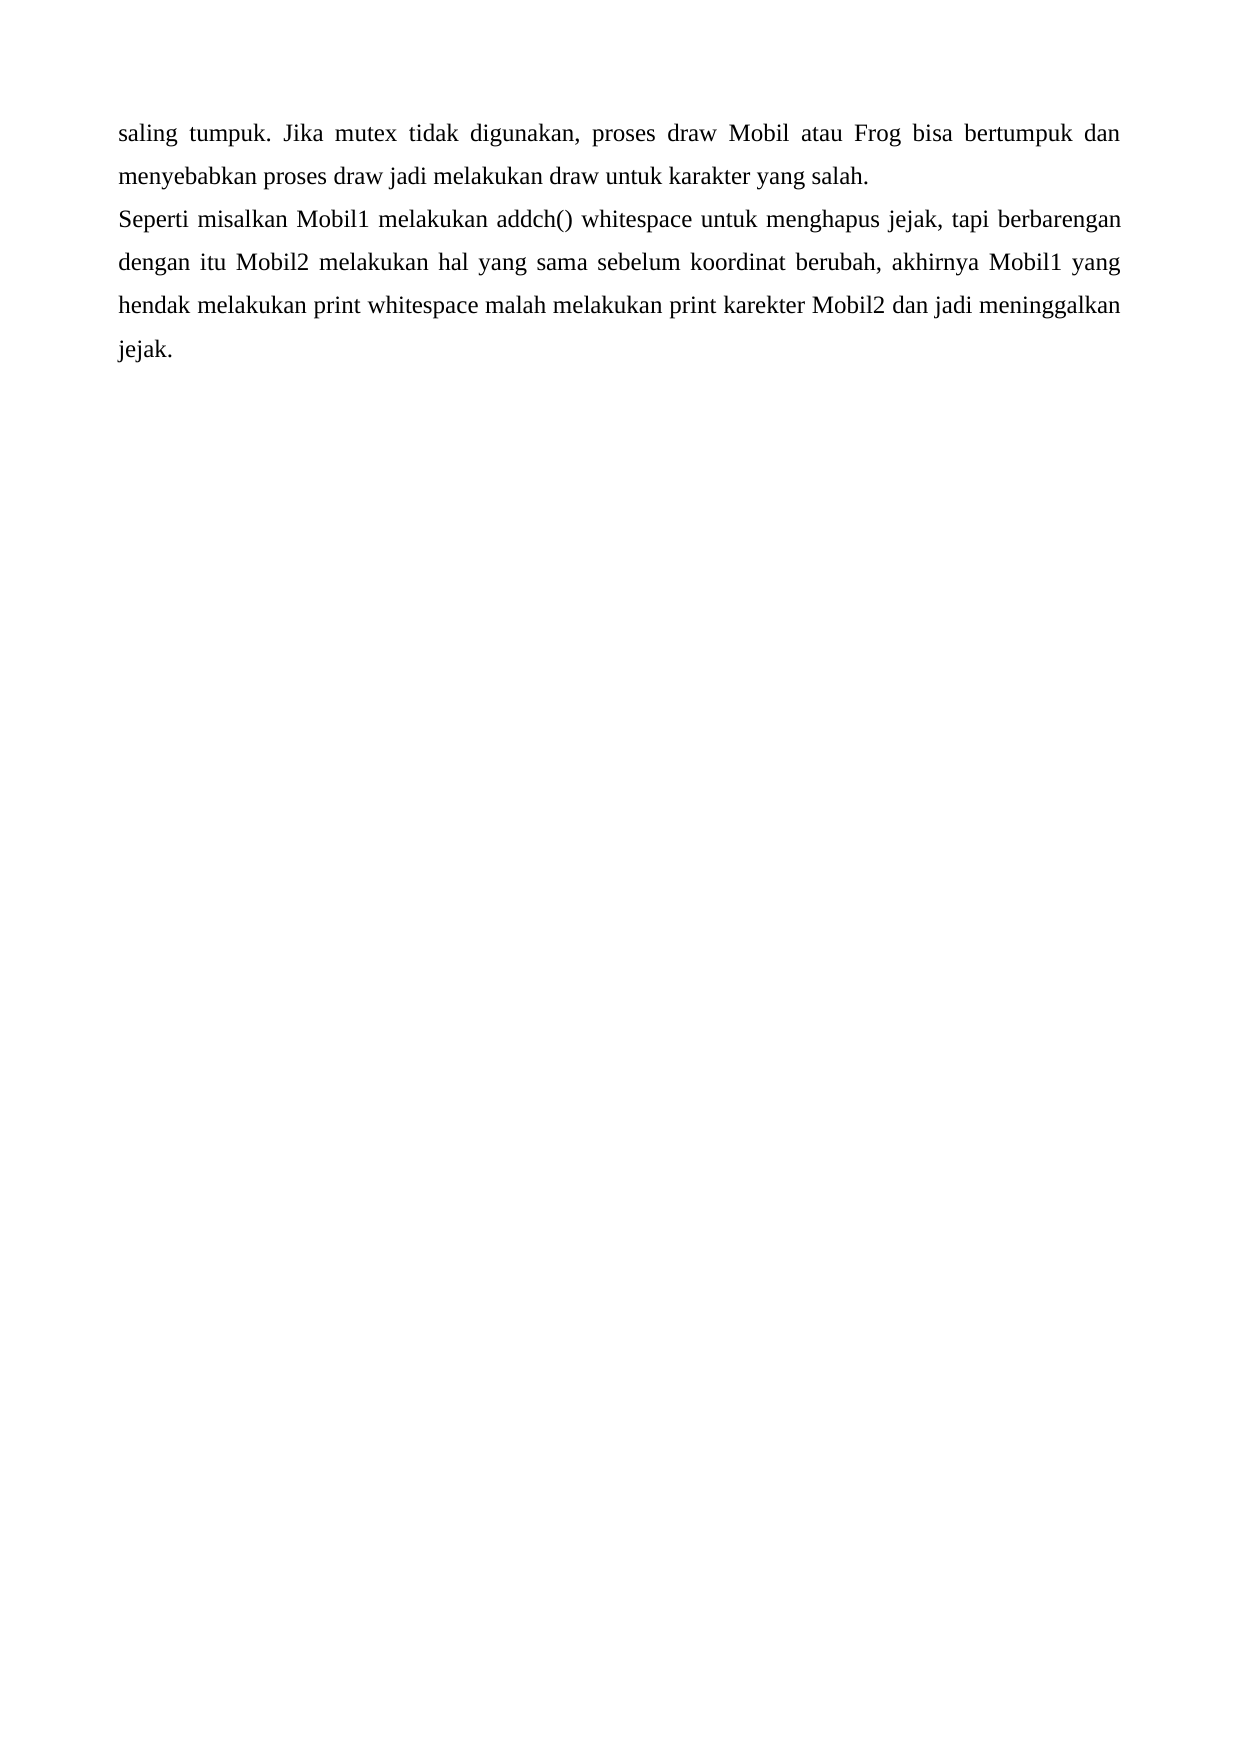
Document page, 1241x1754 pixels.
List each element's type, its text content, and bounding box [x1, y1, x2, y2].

text Seperti misalkan Mobil1 melakukan addch() whitespace untuk menghapus jejak, tapi berbarengan dengan itu Mobil2 melakukan hal yang sama sebelum koordinat berubah, akhirnya Mobil1 yang hendak melakukan print whitespace malah melakukan print karekter Mobil2 dan jadi meninggalkan jejak. [118, 204, 1122, 362]
text saling tumpuk. Jika mutex tidak digunakan, proses draw Mobil atau Frog bisa bertumpuk dan menyebabkan proses draw jadi melakukan draw untuk karakter yang salah. [118, 118, 1122, 190]
